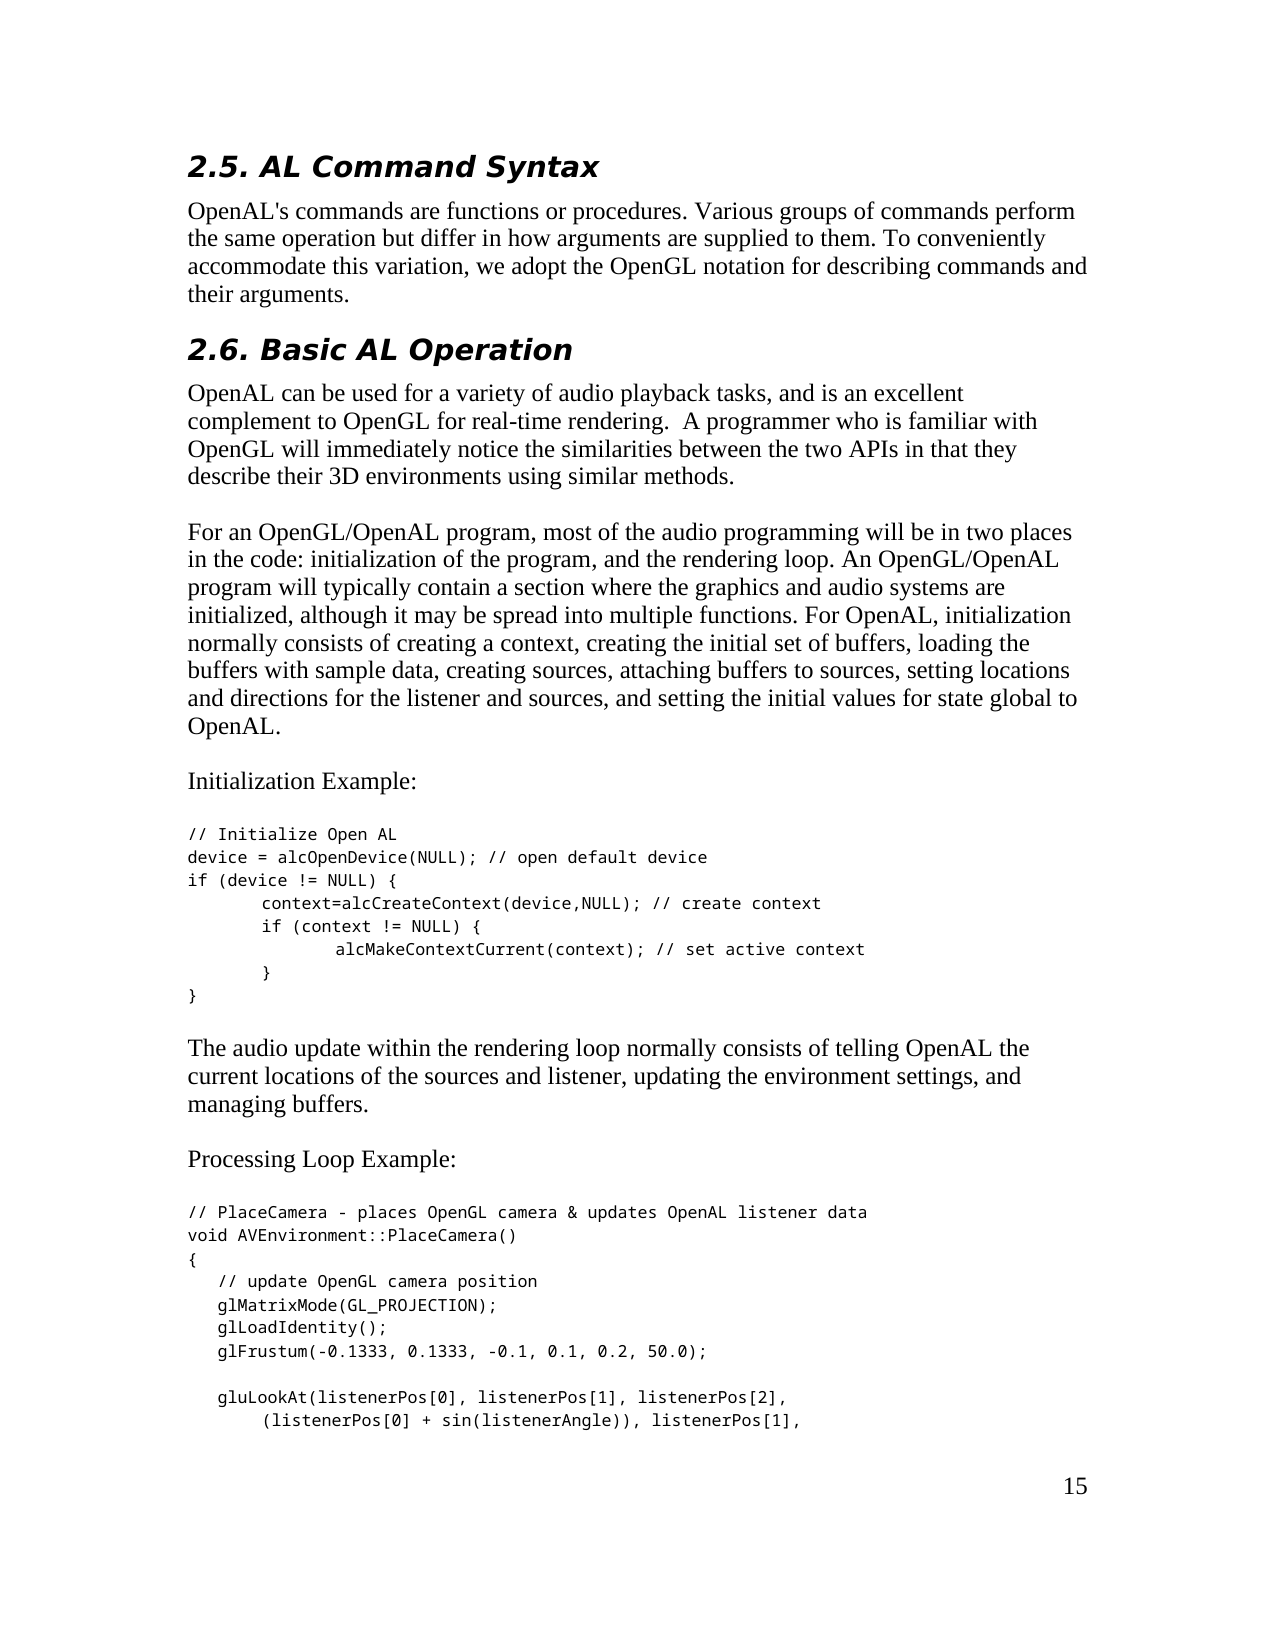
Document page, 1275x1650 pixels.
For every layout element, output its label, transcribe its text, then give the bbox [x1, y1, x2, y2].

text glMatrixMode(GL_PROJECTION); [187, 1293, 1087, 1316]
text device = alcOpenDevice(NULL); // open default device [187, 846, 1087, 869]
text void AVEnvironment::PlaceCamera() [187, 1224, 1087, 1247]
text if (device != NULL) { [187, 869, 1087, 892]
text alcMakeContextCurrent(context); // set active context [187, 938, 1087, 961]
text // update OpenGL camera position [187, 1270, 1087, 1293]
text (listenerPos[0] + sin(listenerAngle)), listenerPos[1], [187, 1408, 1087, 1431]
text Processing Loop Example: [187, 1145, 1087, 1173]
text if (context != NULL) { [187, 915, 1087, 938]
text // PlaceCamera - places OpenGL camera & updates OpenAL listener data [187, 1201, 1087, 1224]
text } [187, 961, 1087, 984]
text The audio update within the rendering loop normally consists of telling OpenAL the current locations of the sources and listener, updating the environment settings, and managing buffers. [187, 1034, 1087, 1118]
subtitle AL Command Syntax [187, 150, 1087, 184]
subtitle Basic AL Operation [187, 333, 1087, 367]
text For an OpenGL/OpenAL program, most of the audio programming will be in two places in the code: initialization of the program, and the rendering loop. An OpenGL/OpenAL program will typically contain a section where the graphics and audio systems are initialized, although it may be spread into multiple functions. For OpenAL, initialization normally consists of creating a context, creating the initial set of buffers, loading the buffers with sample data, creating sources, attaching buffers to sources, setting locations and directions for the listener and sources, and setting the initial values for state global to OpenAL. [187, 518, 1087, 739]
text context=alcCreateContext(device,NULL); // create context [187, 892, 1087, 915]
text glLoadIdentity(); [187, 1316, 1087, 1339]
text } [187, 984, 1087, 1007]
text { [187, 1247, 1087, 1270]
text glFrustum(-0.1333, 0.1333, -0.1, 0.1, 0.2, 50.0); [187, 1339, 1087, 1362]
text gluLookAt(listenerPos[0], listenerPos[1], listenerPos[2], [187, 1385, 1087, 1408]
text OpenAL can be used for a variety of audio playback tasks, and is an excellent complement to OpenGL for real-time rendering. A programmer who is familiar with OpenGL will immediately notice the similarities between the two APIs in that they describe their 3D environments using similar methods. [187, 379, 1087, 490]
text OpenAL's commands are functions or procedures. Various groups of commands perform the same operation but differ in how arguments are supplied to them. To conveniently accommodate this variation, we adopt the OpenGL notation for describing commands and their arguments. [187, 197, 1087, 308]
text Initialization Example: [187, 767, 1087, 795]
text // Initialize Open AL [187, 823, 1087, 846]
